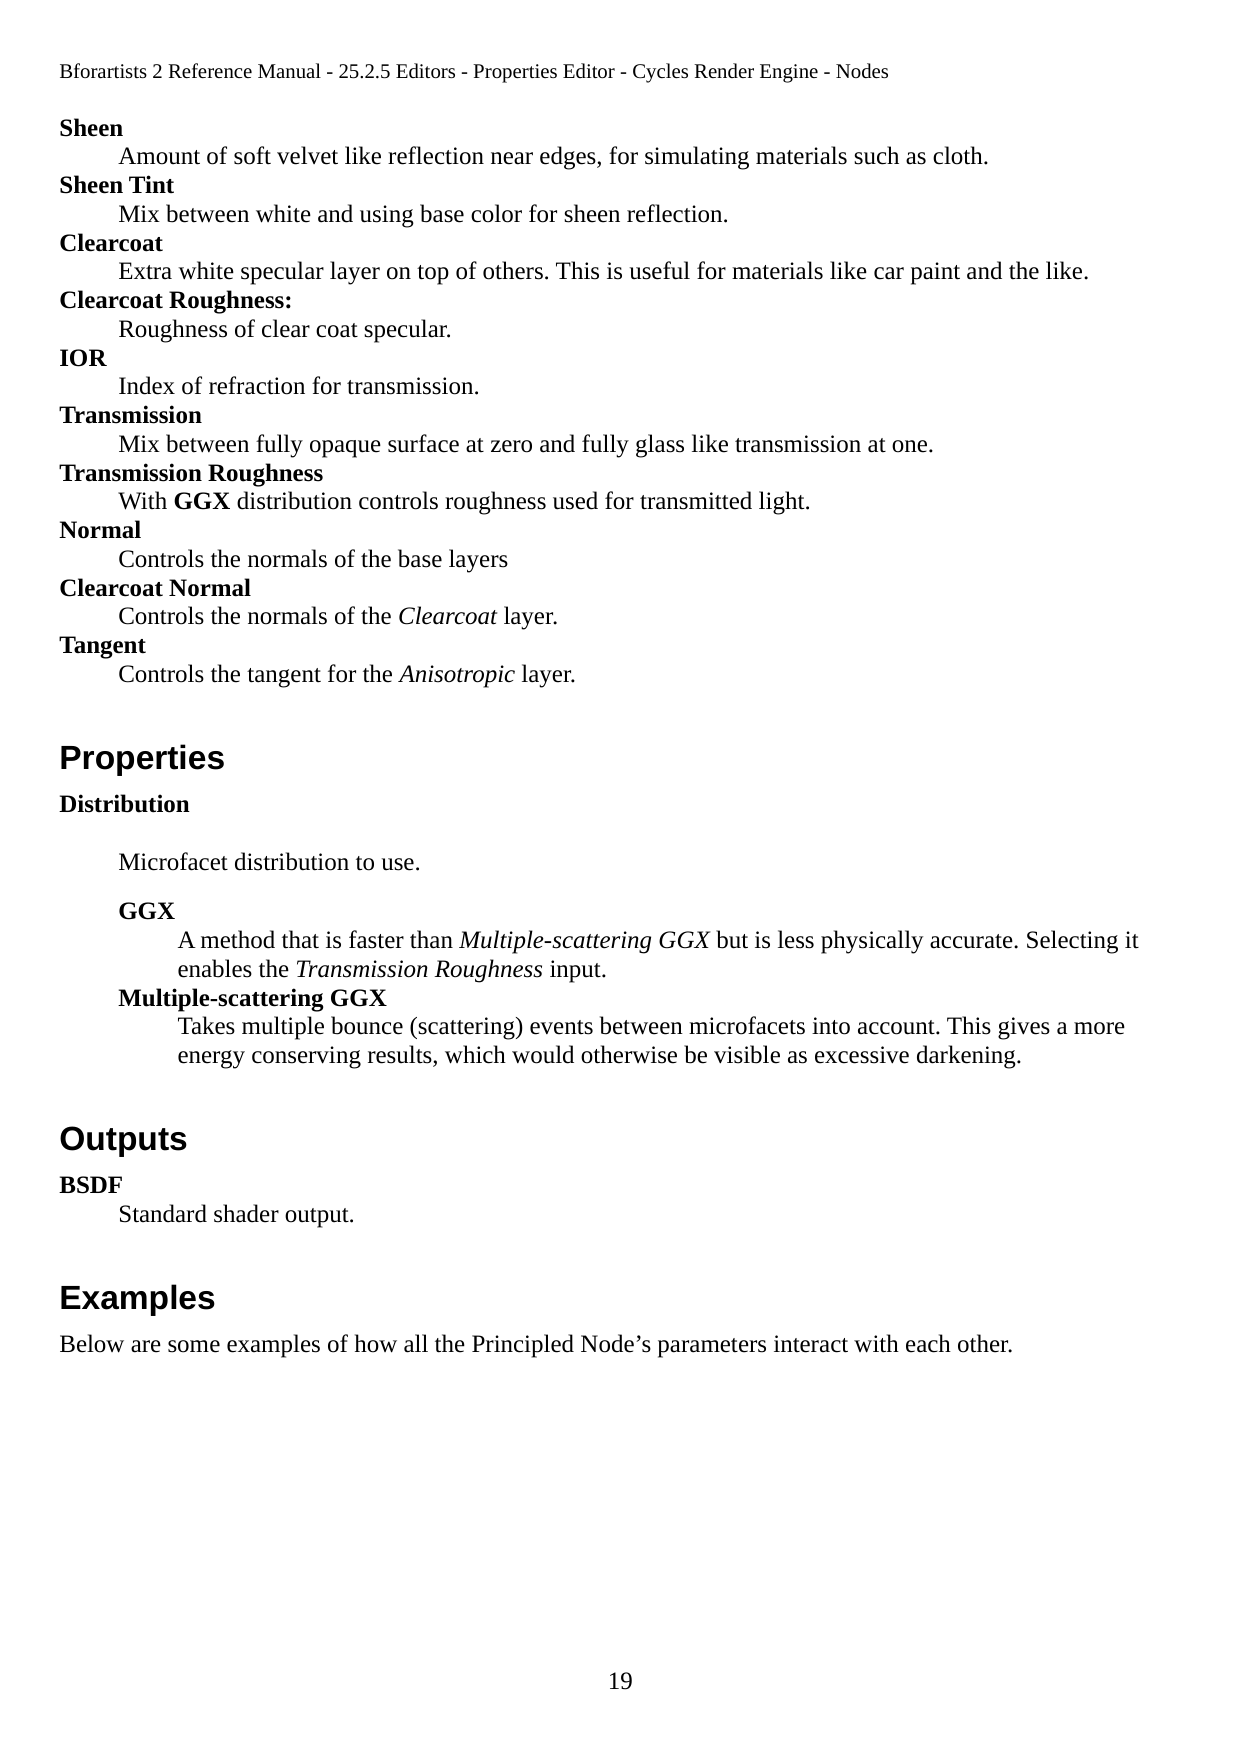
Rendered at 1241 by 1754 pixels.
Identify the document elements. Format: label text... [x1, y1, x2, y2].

text Microfacet distribution to use. [118, 847, 1181, 876]
list Controls the normals of the base layers [118, 544, 1181, 573]
list Controls the normals of the Clearcoat layer. [118, 601, 1181, 630]
subtitle Normal [59, 515, 1181, 544]
text Below are some examples of how all the Principled Node’s parameters interact with each other. [59, 1329, 1181, 1358]
subtitle IOR [59, 343, 1181, 371]
list Extra white specular layer on top of others. This is useful for materials like car paint and the like. [118, 256, 1181, 285]
list Amount of soft velvet like reflection near edges, for simulating materials such as cloth. [118, 141, 1181, 170]
subtitle Tangent [59, 630, 1181, 659]
list Mix between fully opaque surface at zero and fully glass like transmission at one. [118, 429, 1181, 458]
subtitle Examples [59, 1278, 1181, 1317]
list With GGX distribution controls roughness used for transmitted light. [118, 486, 1181, 515]
list Takes multiple bounce (scattering) events between microfacets into account. This gives a more energy conserving results, which would otherwise be visible as excessive darkening. [177, 1011, 1181, 1069]
list Controls the tangent for the Anisotropic layer. [118, 659, 1181, 688]
list Mix between white and using base color for sheen reflection. [118, 199, 1181, 228]
list A method that is faster than Multiple-scattering GGX but is less physically accurate. Selecting it enables the Transmission Roughness input. [177, 925, 1181, 983]
subtitle Properties [59, 738, 1181, 777]
list Index of refraction for transmission. [118, 371, 1181, 400]
subtitle Distribution [59, 789, 1181, 818]
list Standard shader output. [118, 1199, 1181, 1228]
list Roughness of clear coat specular. [118, 314, 1181, 343]
subtitle Clearcoat [59, 228, 1181, 256]
subtitle GGX [118, 896, 1181, 925]
subtitle Multiple-scattering GGX [118, 983, 1181, 1011]
subtitle Clearcoat Roughness: [59, 285, 1181, 314]
subtitle Sheen [59, 113, 1181, 141]
subtitle Sheen Tint [59, 170, 1181, 199]
subtitle Transmission [59, 400, 1181, 429]
subtitle Outputs [59, 1119, 1181, 1158]
subtitle Clearcoat Normal [59, 573, 1181, 601]
subtitle BSDF [59, 1170, 1181, 1199]
subtitle Transmission Roughness [59, 458, 1181, 486]
